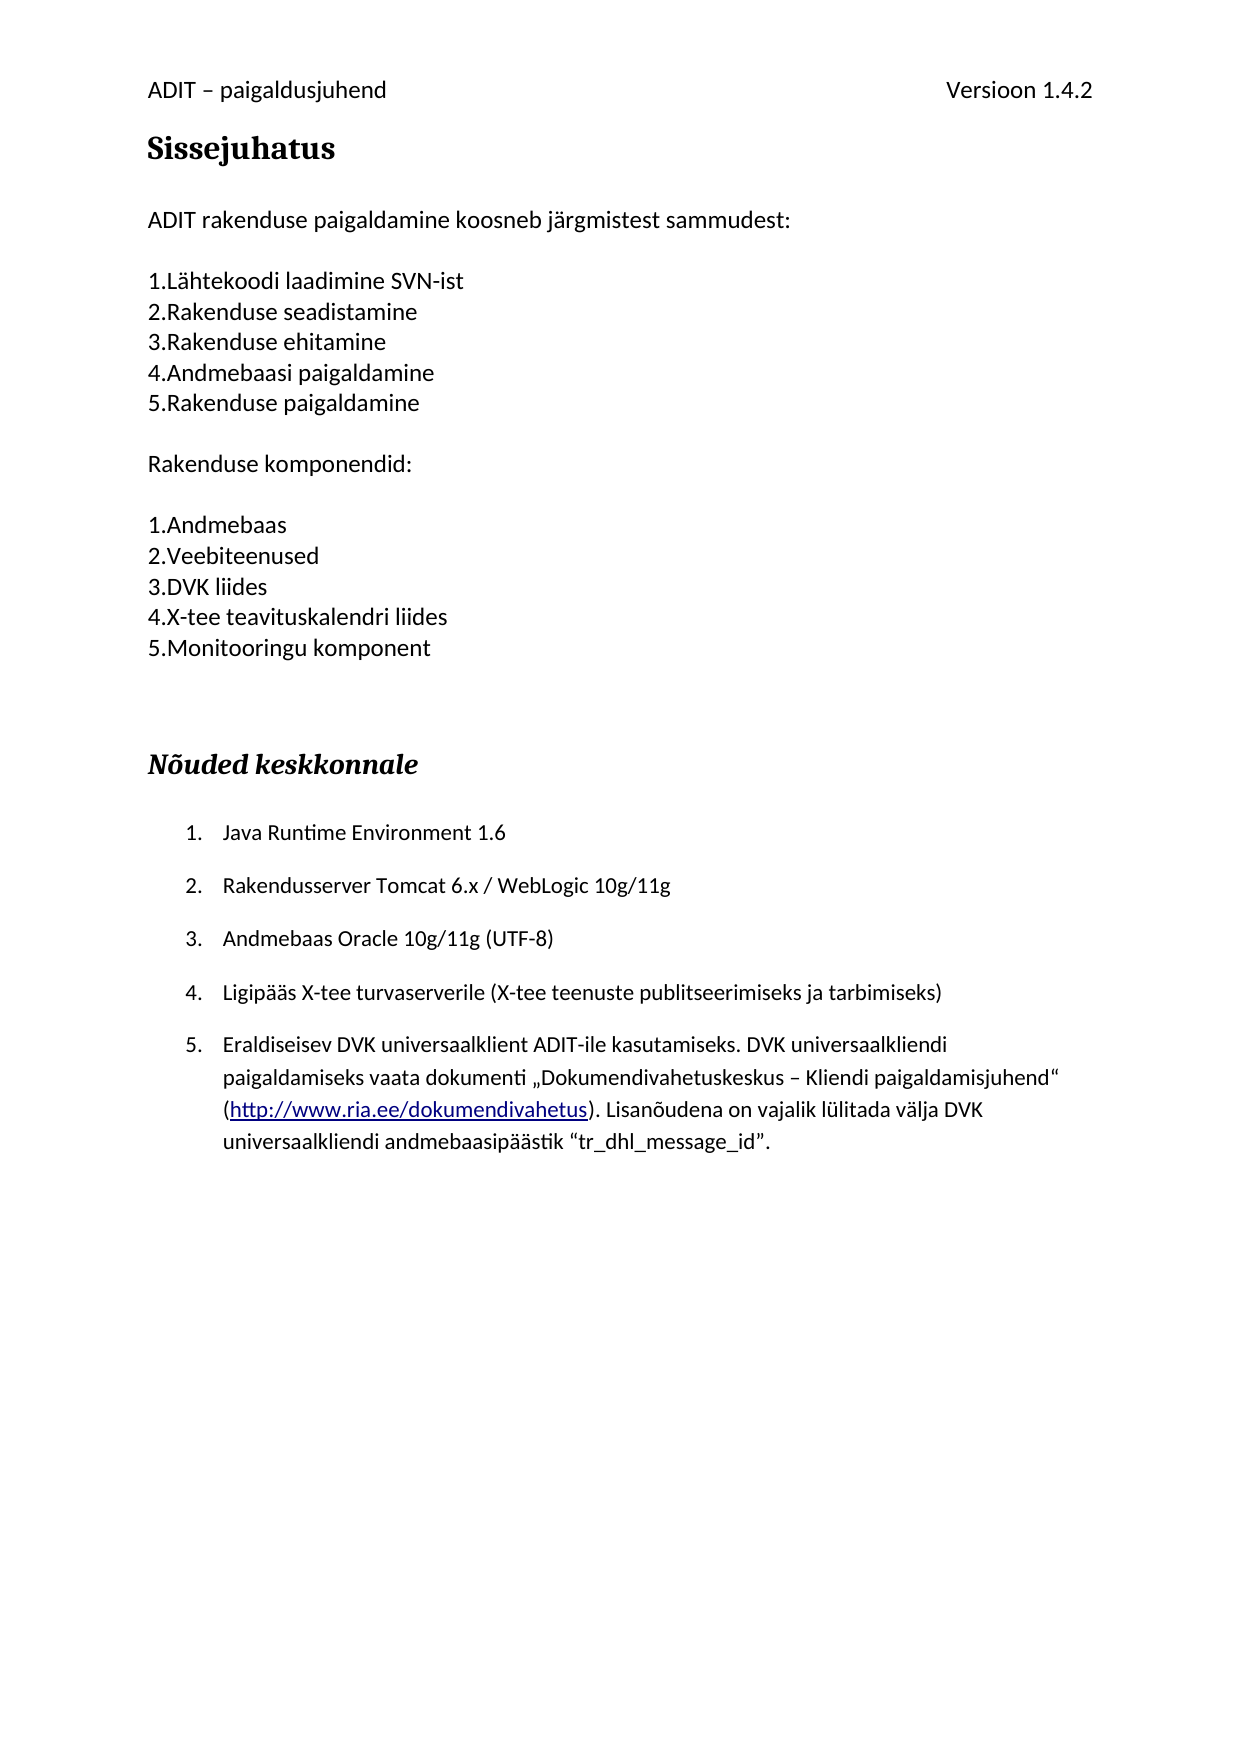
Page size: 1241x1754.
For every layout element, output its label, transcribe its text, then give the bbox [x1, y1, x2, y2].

list Eraldiseisev DVK universaalklient ADIT-ile kasutamiseks. DVK universaalkliendi paigaldamiseks vaata dokumenti „Dokumendivahetuskeskus – Kliendi paigaldamisjuhend“ (http://www.ria.ee/dokumendivahetus). Lisanõudena on vajalik lülitada välja DVK universaalkliendi andmebaasipäästik “tr_dhl_message_id”. [185, 1031, 1093, 1155]
text Rakenduse komponendid: [148, 448, 1093, 479]
list Rakenduse seadistamine [148, 296, 1093, 326]
list DVK liides [148, 571, 1093, 601]
subtitle Sissejuhatus [148, 129, 1093, 168]
list Rakendusserver Tomcat 6.x / WebLogic 10g/11g [185, 872, 1093, 899]
text ADIT rakenduse paigaldamine koosneb järgmistest sammudest: [148, 204, 1093, 235]
subtitle Nõuded keskkonnale [148, 748, 1093, 782]
list Java Runtime Environment 1.6 [185, 818, 1093, 847]
list Andmebaas Oracle 10g/11g (UTF-8) [185, 924, 1093, 953]
list Veebiteenused [148, 540, 1093, 571]
list Andmebaas [148, 509, 1093, 540]
list Andmebaasi paigaldamine [148, 357, 1093, 387]
list Monitooringu komponent [148, 632, 1093, 662]
list Rakenduse ehitamine [148, 326, 1093, 357]
list Lähtekoodi laadimine SVN-ist [148, 265, 1093, 296]
list X-tee teavituskalendri liides [148, 601, 1093, 632]
list Ligipääs X-tee turvaserverile (X-tee teenuste publitseerimiseks ja tarbimiseks) [185, 978, 1093, 1006]
list Rakenduse paigaldamine [148, 387, 1093, 418]
